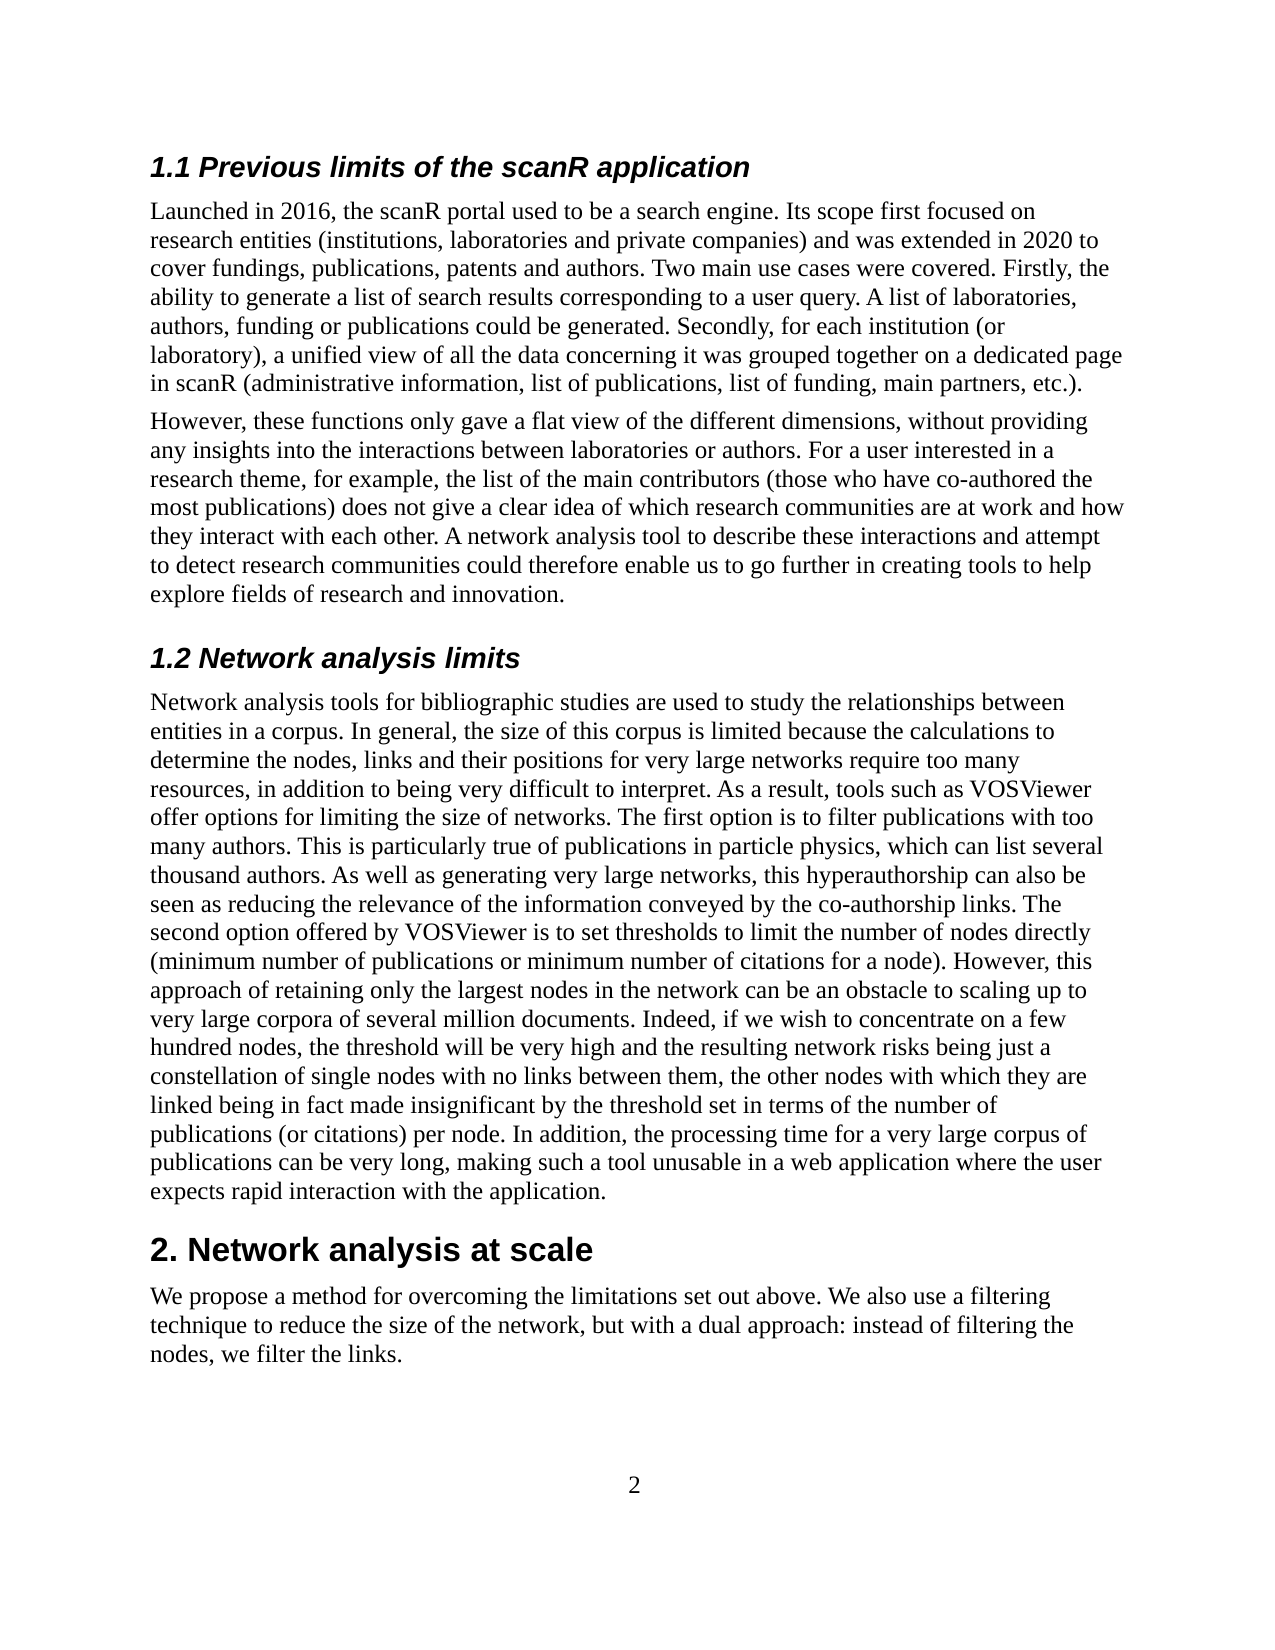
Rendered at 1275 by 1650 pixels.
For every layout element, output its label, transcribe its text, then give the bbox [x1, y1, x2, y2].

subtitle 1.1 Previous limits of the scanR application [150, 150, 1125, 183]
subtitle 2. Network analysis at scale [150, 1230, 1125, 1269]
text Network analysis tools for bibliographic studies are used to study the relationships between entities in a corpus. In general, the size of this corpus is limited because the calculations to determine the nodes, links and their positions for very large networks require too many resources, in addition to being very difficult to interpret. As a result, tools such as VOSViewer offer options for limiting the size of networks. The first option is to filter publications with too many authors. This is particularly true of publications in particle physics, which can list several thousand authors. As well as generating very large networks, this hyperauthorship can also be seen as reducing the relevance of the information conveyed by the co-authorship links. The second option offered by VOSViewer is to set thresholds to limit the number of nodes directly (minimum number of publications or minimum number of citations for a node). However, this approach of retaining only the largest nodes in the network can be an obstacle to scaling up to very large corpora of several million documents. Indeed, if we wish to concentrate on a few hundred nodes, the threshold will be very high and the resulting network risks being just a constellation of single nodes with no links between them, the other nodes with which they are linked being in fact made insignificant by the threshold set in terms of the number of publications (or citations) per node. In addition, the processing time for a very large corpus of publications can be very long, making such a tool unusable in a web application where the user expects rapid interaction with the application. [150, 687, 1125, 1205]
text However, these functions only gave a flat view of the different dimensions, without providing any insights into the interactions between laboratories or authors. For a user interested in a research theme, for example, the list of the main contributors (those who have co-authored the most publications) does not give a clear idea of which research communities are at work and how they interact with each other. A network analysis tool to describe these interactions and attempt to detect research communities could therefore enable us to go further in creating tools to help explore fields of research and innovation. [150, 406, 1125, 607]
subtitle 1.2 Network analysis limits [150, 641, 1125, 675]
text Launched in 2016, the scanR portal used to be a search engine. Its scope first focused on research entities (institutions, laboratories and private companies) and was extended in 2020 to cover fundings, publications, patents and authors. Two main use cases were covered. Firstly, the ability to generate a list of search results corresponding to a user query. A list of laboratories, authors, funding or publications could be generated. Secondly, for each institution (or laboratory), a unified view of all the data concerning it was grouped together on a dedicated page in scanR (administrative information, list of publications, list of funding, main partners, etc.). [150, 196, 1125, 397]
text We propose a method for overcoming the limitations set out above. We also use a filtering technique to reduce the size of the network, but with a dual approach: instead of filtering the nodes, we filter the links. [150, 1281, 1125, 1367]
